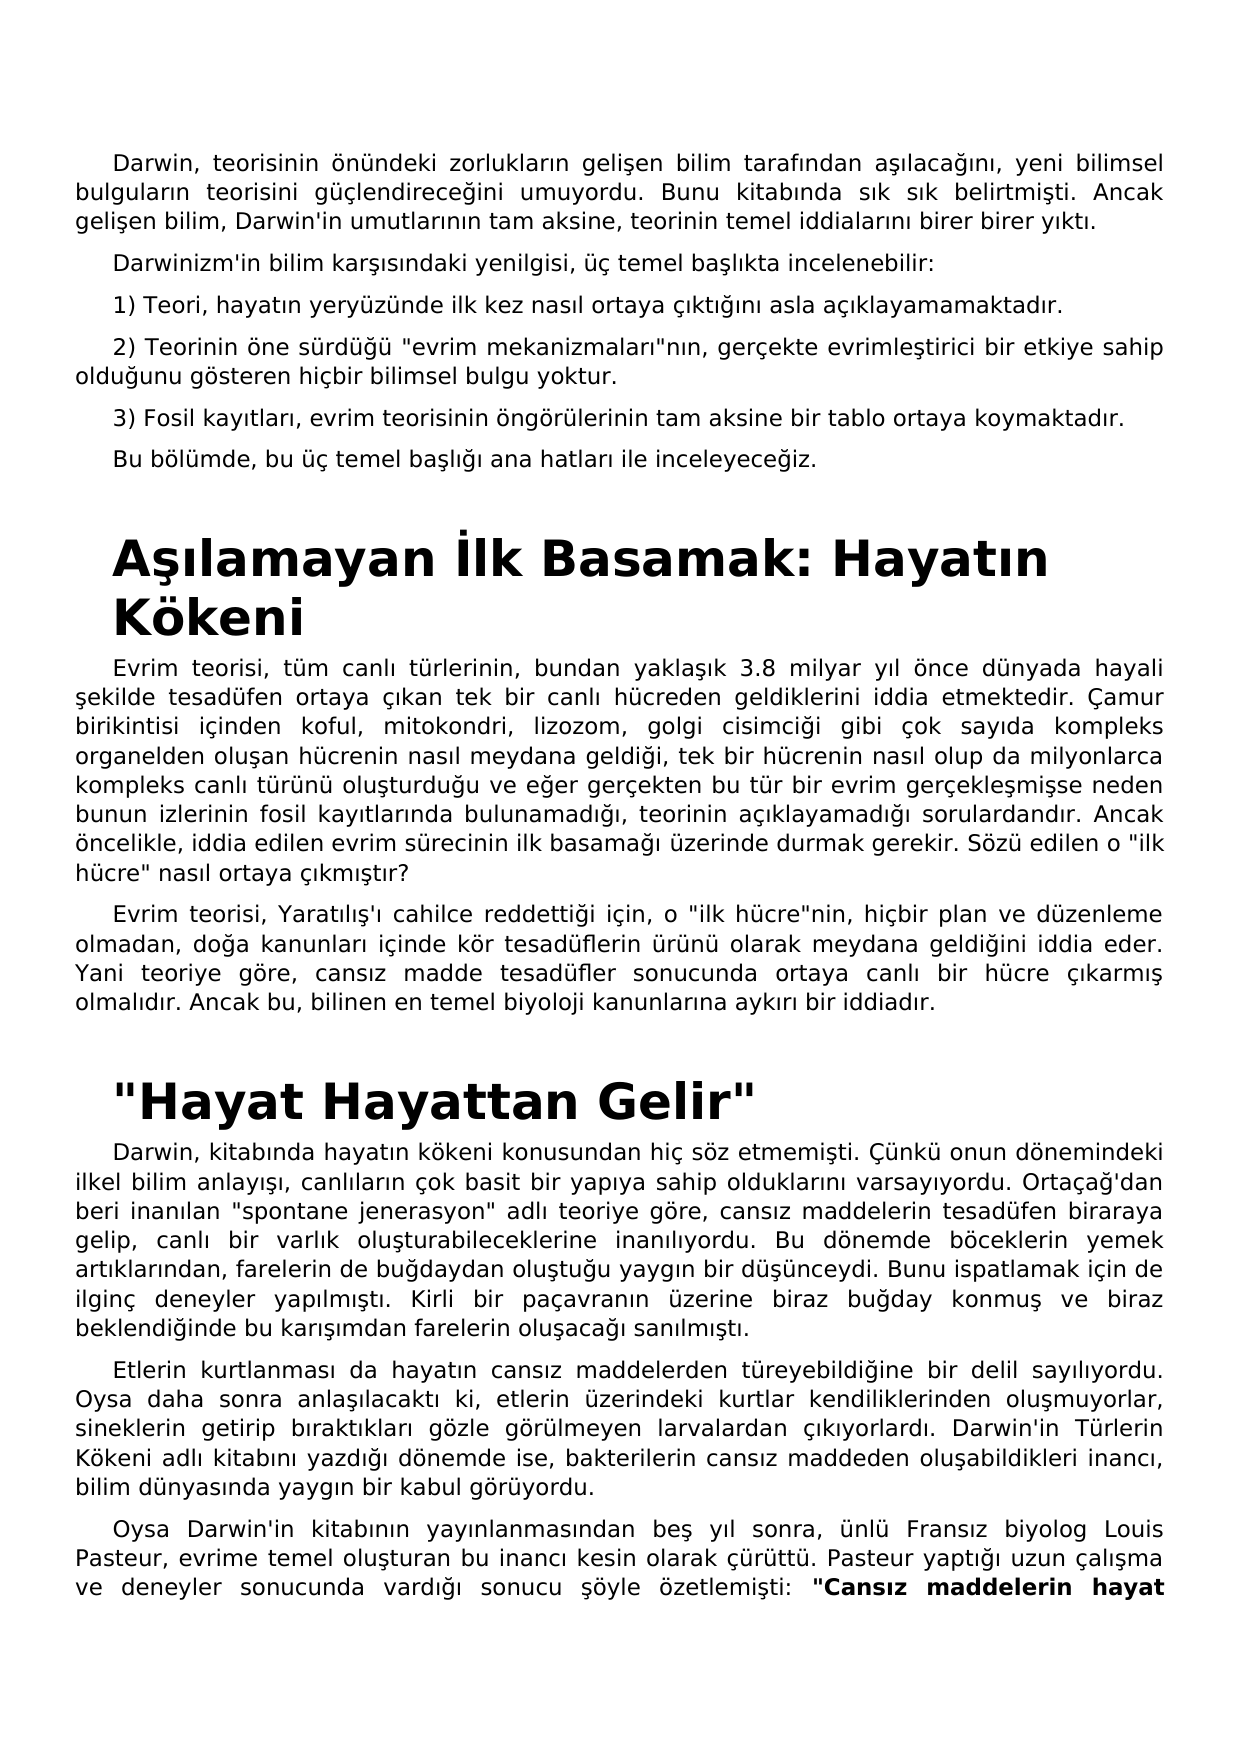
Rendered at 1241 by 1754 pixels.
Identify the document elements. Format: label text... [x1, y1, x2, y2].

subtitle "Hayat Hayattan Gelir" [112, 1073, 1165, 1131]
text Darwinizm'in bilim karşısındaki yenilgisi, üç temel başlıkta incelenebilir: [75, 250, 1165, 277]
text Darwin, teorisinin önündeki zorlukların gelişen bilim tarafından aşılacağını, yeni bilimsel bulguların teorisini güçlendireceğini umuyordu. Bunu kitabında sık sık belirtmişti. Ancak gelişen bilim, Darwin'in umutlarının tam aksine, teorinin temel iddialarını birer birer yıktı. [75, 150, 1165, 235]
text 1) Teori, hayatın yeryüzünde ilk kez nasıl ortaya çıktığını asla açıklayamamaktadır. [75, 292, 1165, 319]
subtitle Aşılamayan İlk Basamak: Hayatın Kökeni [112, 530, 1165, 647]
text 3) Fosil kayıtları, evrim teorisinin öngörülerinin tam aksine bir tablo ortaya koymaktadır. [75, 405, 1165, 432]
text 2) Teorinin öne sürdüğü "evrim mekanizmaları"nın, gerçekte evrimleştirici bir etkiye sahip olduğunu gösteren hiçbir bilimsel bulgu yoktur. [75, 334, 1165, 390]
text Bu bölümde, bu üç temel başlığı ana hatları ile inceleyeceğiz. [75, 447, 1165, 473]
text Evrim teorisi, Yaratılış'ı cahilce reddettiği için, o "ilk hücre"nin, hiçbir plan ve düzenleme olmadan, doğa kanunları içinde kör tesadüflerin ürünü olarak meydana geldiğini iddia eder. Yani teoriye göre, cansız madde tesadüfler sonucunda ortaya canlı bir hücre çıkarmış olmalıdır. Ancak bu, bilinen en temel biyoloji kanunlarına aykırı bir iddiadır. [75, 902, 1165, 1016]
text Evrim teorisi, tüm canlı türlerinin, bundan yaklaşık 3.8 milyar yıl önce dünyada hayali şekilde tesadüfen ortaya çıkan tek bir canlı hücreden geldiklerini iddia etmektedir. Çamur birikintisi içinden koful, mitokondri, lizozom, golgi cisimciği gibi çok sayıda kompleks organelden oluşan hücrenin nasıl meydana geldiği, tek bir hücrenin nasıl olup da milyonlarca kompleks canlı türünü oluşturduğu ve eğer gerçekten bu tür bir evrim gerçekleşmişse neden bunun izlerinin fosil kayıtlarında bulunamadığı, teorinin açıklayamadığı sorulardandır. Ancak öncelikle, iddia edilen evrim sürecinin ilk basamağı üzerinde durmak gerekir. Sözü edilen o "ilk hücre" nasıl ortaya çıkmıştır? [75, 655, 1165, 887]
text Darwin, kitabında hayatın kökeni konusundan hiç söz etmemişti. Çünkü onun dönemindeki ilkel bilim anlayışı, canlıların çok basit bir yapıya sahip olduklarını varsayıyordu. Ortaçağ'dan beri inanılan "spontane jenerasyon" adlı teoriye göre, cansız maddelerin tesadüfen biraraya gelip, canlı bir varlık oluşturabileceklerine inanılıyordu. Bu dönemde böceklerin yemek artıklarından, farelerin de buğdaydan oluştuğu yaygın bir düşünceydi. Bunu ispatlamak için de ilginç deneyler yapılmıştı. Kirli bir paçavranın üzerine biraz buğday konmuş ve biraz beklendiğinde bu karışımdan farelerin oluşacağı sanılmıştı. [75, 1139, 1165, 1342]
text Oysa Darwin'in kitabının yayınlanmasından beş yıl sonra, ünlü Fransız biyolog Louis Pasteur, evrime temel oluşturan bu inancı kesin olarak çürüttü. Pasteur yaptığı uzun çalışma ve deneyler sonucunda vardığı sonucu şöyle özetlemişti: "Cansız maddelerin hayat [75, 1516, 1165, 1601]
text Etlerin kurtlanması da hayatın cansız maddelerden türeyebildiğine bir delil sayılıyordu. Oysa daha sonra anlaşılacaktı ki, etlerin üzerindeki kurtlar kendiliklerinden oluşmuyorlar, sineklerin getirip bıraktıkları gözle görülmeyen larvalardan çıkıyorlardı. Darwin'in Türlerin Kökeni adlı kitabını yazdığı dönemde ise, bakterilerin cansız maddeden oluşabildikleri inancı, bilim dünyasında yaygın bir kabul görüyordu. [75, 1357, 1165, 1501]
